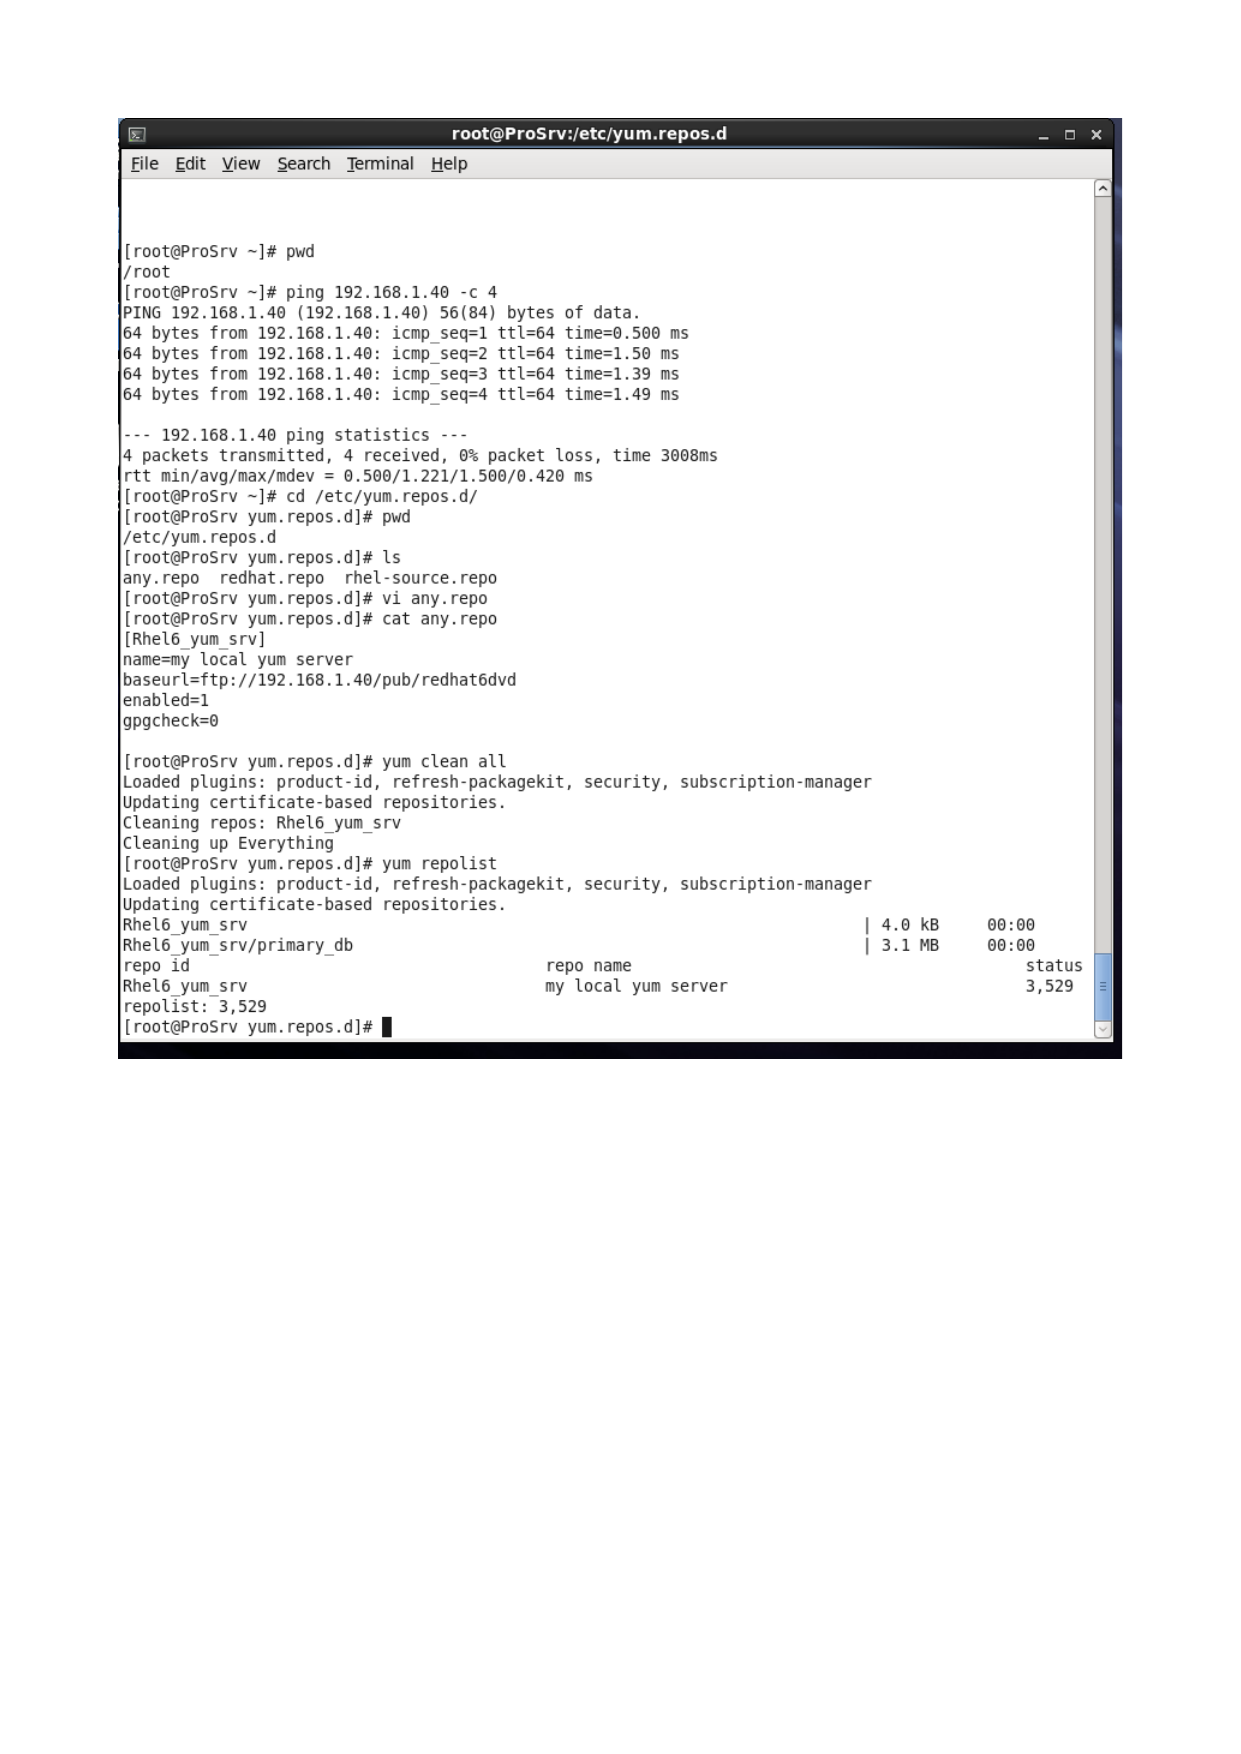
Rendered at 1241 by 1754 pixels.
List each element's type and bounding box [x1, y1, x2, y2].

picture [118, 118, 1123, 1059]
